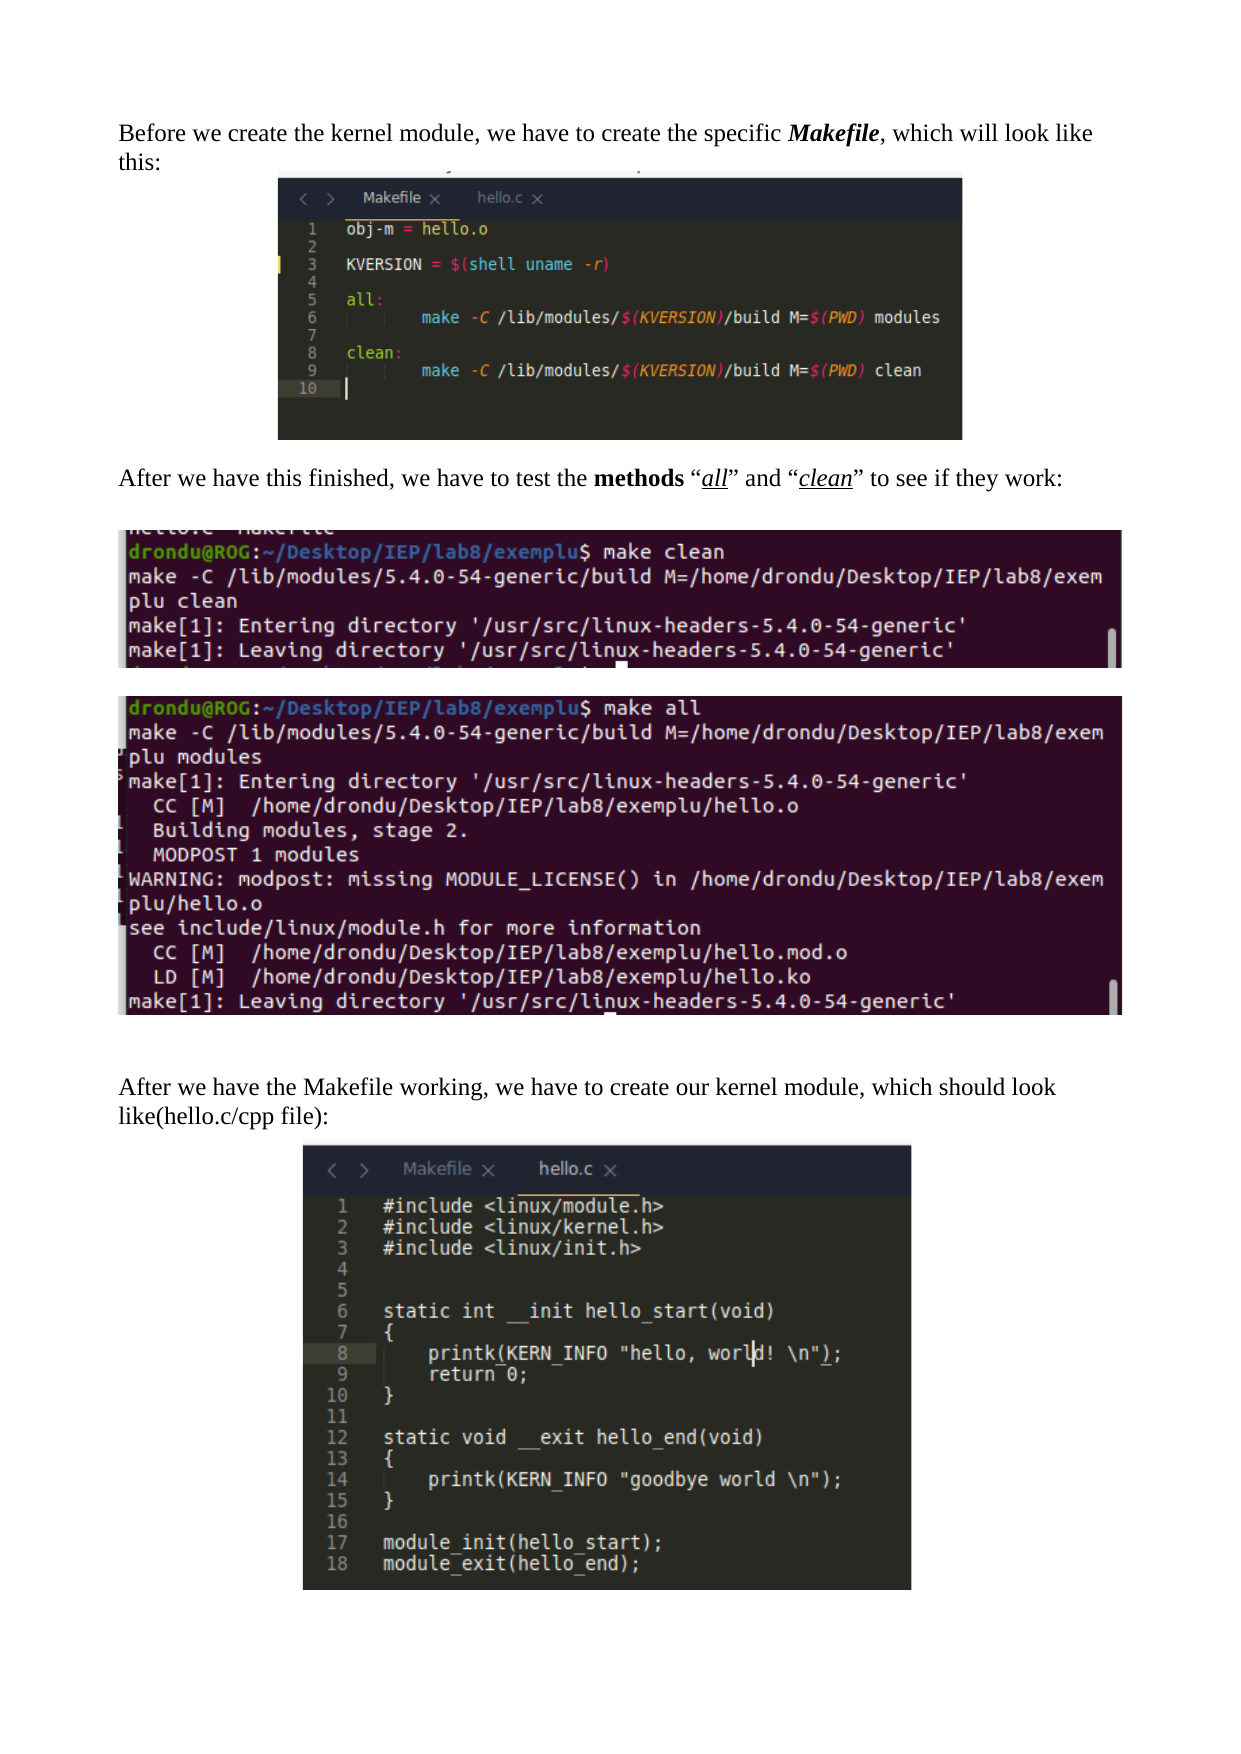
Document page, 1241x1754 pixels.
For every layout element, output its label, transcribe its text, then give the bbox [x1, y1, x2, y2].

picture [277, 171, 963, 440]
picture [118, 696, 1123, 1015]
picture [302, 1140, 912, 1590]
text After we have this finished, we have to test the methods “all” and “clean” to see if they work: [118, 463, 1122, 492]
text After we have the Makefile working, we have to create our kernel module, which should look like(hello.c/cpp file): [118, 1072, 1122, 1129]
picture [118, 530, 1123, 668]
text Before we create the kernel module, we have to create the specific Makefile, which will look like this: [118, 118, 1122, 176]
